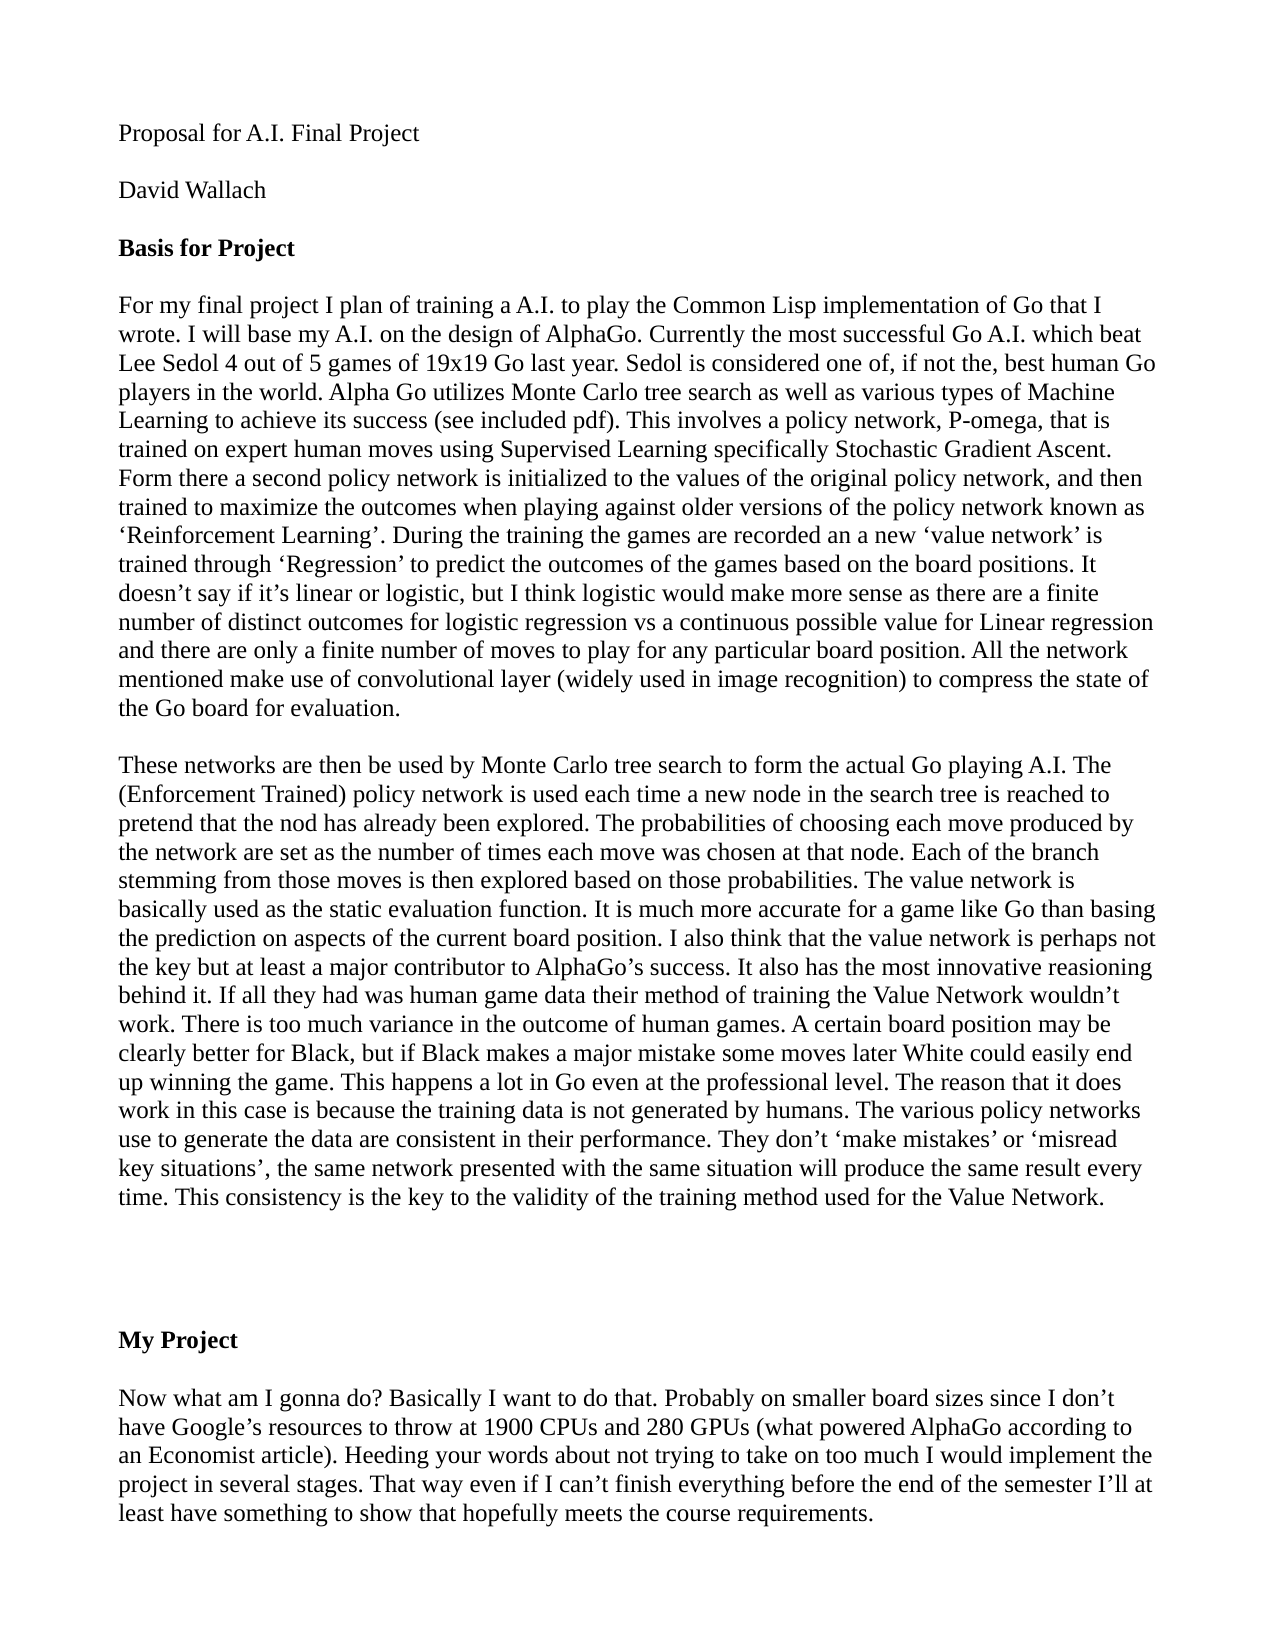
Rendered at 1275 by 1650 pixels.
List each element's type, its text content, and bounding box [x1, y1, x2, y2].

text Basis for Project [118, 233, 1157, 262]
text David Wallach [118, 176, 1157, 204]
text My Project [118, 1326, 1157, 1354]
text These networks are then be used by Monte Carlo tree search to form the actual Go playing A.I. The (Enforcement Trained) policy network is used each time a new node in the search tree is reached to pretend that the nod has already been explored. The probabilities of choosing each move produced by the network are set as the number of times each move was chosen at that node. Each of the branch stemming from those moves is then explored based on those probabilities. The value network is basically used as the static evaluation function. It is much more accurate for a game like Go than basing the prediction on aspects of the current board position. I also think that the value network is perhaps not the key but at least a major contributor to AlphaGo’s success. It also has the most innovative reasioning behind it. If all they had was human game data their method of training the Value Network wouldn’t work. There is too much variance in the outcome of human games. A certain board position may be clearly better for Black, but if Black makes a major mistake some moves later White could easily end up winning the game. This happens a lot in Go even at the professional level. The reason that it does work in this case is because the training data is not generated by humans. The various policy networks use to generate the data are consistent in their performance. They don’t ‘make mistakes’ or ‘misread key situations’, the same network presented with the same situation will produce the same result every time. This consistency is the key to the validity of the training method used for the Value Network. [118, 751, 1157, 1211]
text For my final project I plan of training a A.I. to play the Common Lisp implementation of Go that I wrote. I will base my A.I. on the design of AlphaGo. Currently the most successful Go A.I. which beat Lee Sedol 4 out of 5 games of 19x19 Go last year. Sedol is considered one of, if not the, best human Go players in the world. Alpha Go utilizes Monte Carlo tree search as well as various types of Machine Learning to achieve its success (see included pdf). This involves a policy network, P-omega, that is trained on expert human moves using Supervised Learning specifically Stochastic Gradient Ascent. Form there a second policy network is initialized to the values of the original policy network, and then trained to maximize the outcomes when playing against older versions of the policy network known as ‘Reinforcement Learning’. During the training the games are recorded an a new ‘value network’ is trained through ‘Regression’ to predict the outcomes of the games based on the board positions. It doesn’t say if it’s linear or logistic, but I think logistic would make more sense as there are a finite number of distinct outcomes for logistic regression vs a continuous possible value for Linear regression and there are only a finite number of moves to play for any particular board position. All the network mentioned make use of convolutional layer (widely used in image recognition) to compress the state of the Go board for evaluation. [118, 291, 1157, 722]
text Proposal for A.I. Final Project [118, 118, 1157, 147]
text Now what am I gonna do? Basically I want to do that. Probably on smaller board sizes since I don’t have Google’s resources to throw at 1900 CPUs and 280 GPUs (what powered AlphaGo according to an Economist article). Heeding your words about not trying to take on too much I would implement the project in several stages. That way even if I can’t finish everything before the end of the semester I’ll at least have something to show that hopefully meets the course requirements. [118, 1383, 1157, 1527]
